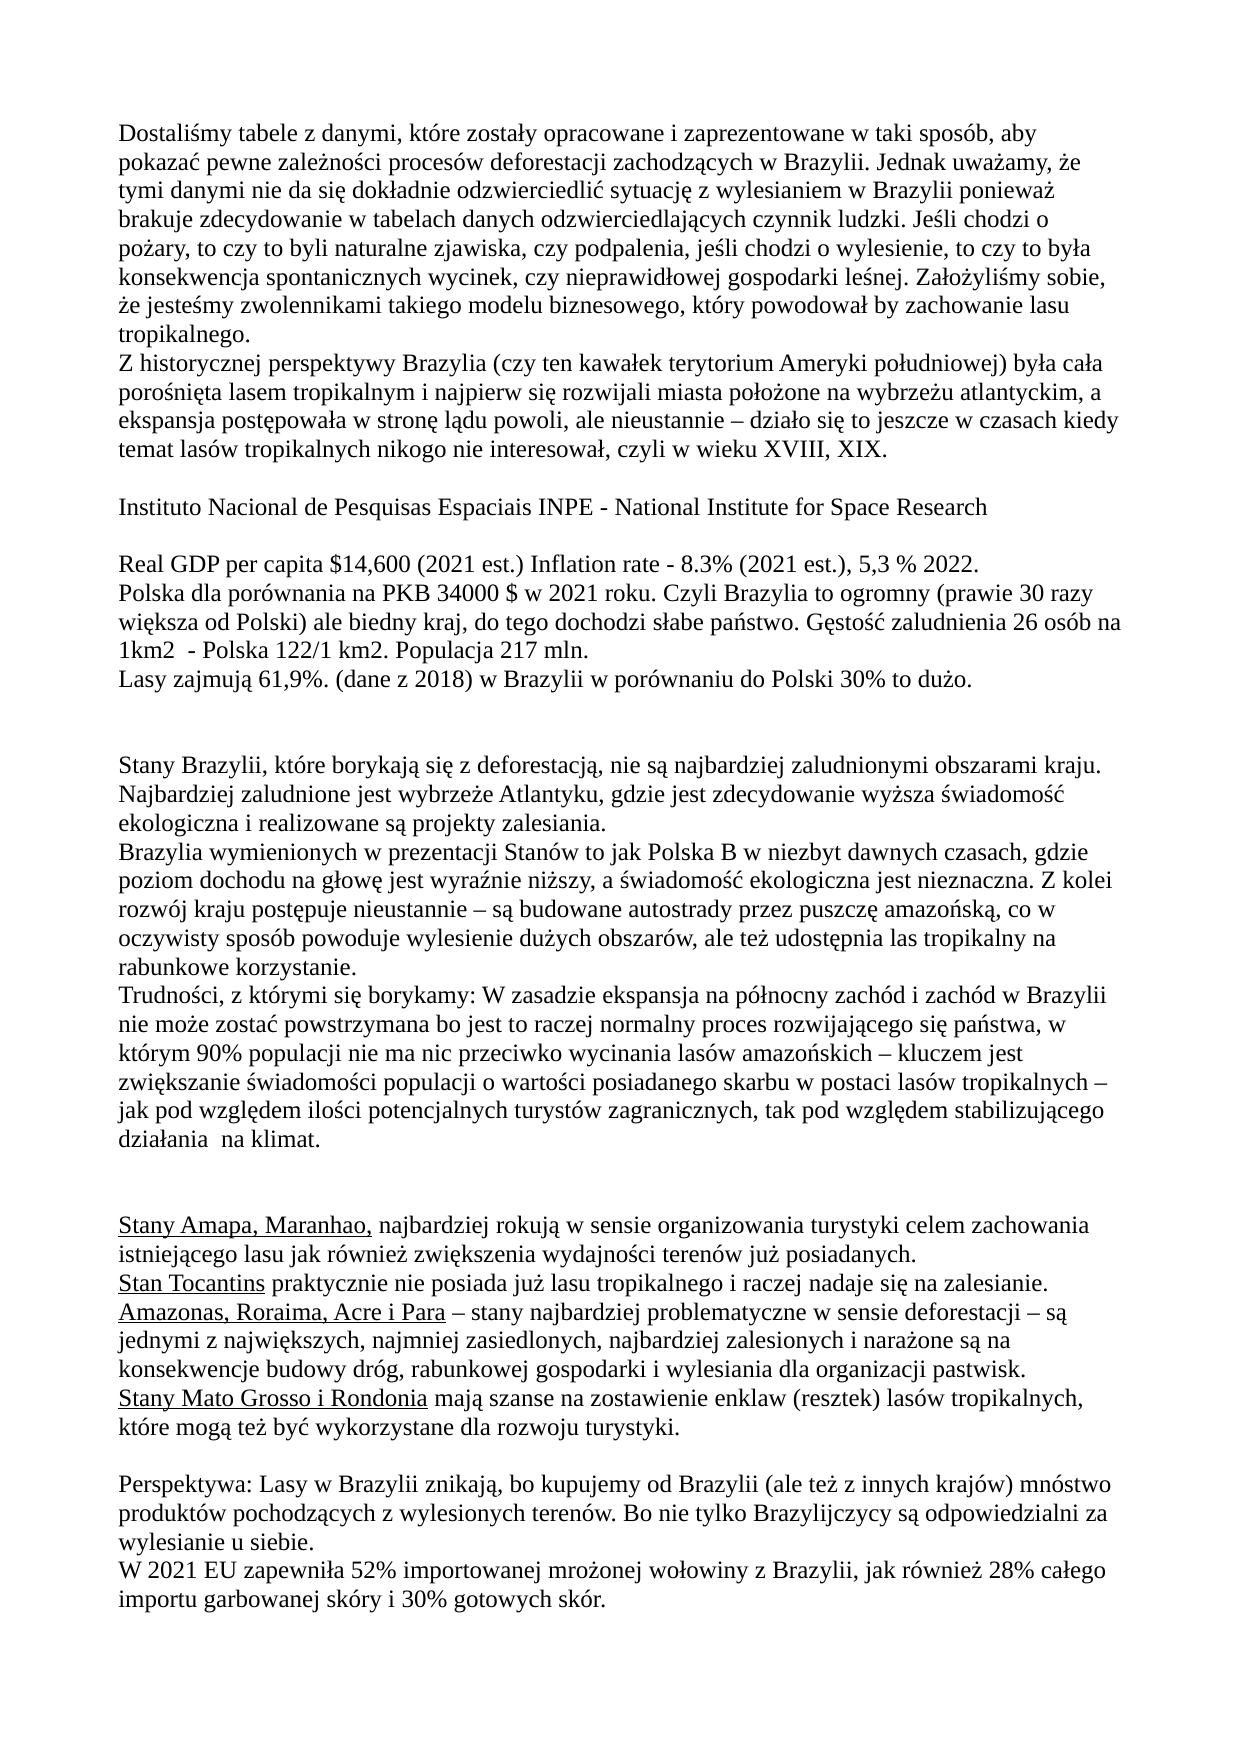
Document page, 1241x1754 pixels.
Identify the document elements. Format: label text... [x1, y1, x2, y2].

text Lasy zajmują 61,9%. (dane z 2018) w Brazylii w porównaniu do Polski 30% to dużo. [118, 664, 1122, 693]
text Stany Brazylii, które borykają się z deforestacją, nie są najbardziej zaludnionymi obszarami kraju. Najbardziej zaludnione jest wybrzeże Atlantyku, gdzie jest zdecydowanie wyższa świadomość ekologiczna i realizowane są projekty zalesiania. [118, 751, 1122, 837]
text Polska dla porównania na PKB 34000 $ w 2021 roku. Czyli Brazylia to ogromny (prawie 30 razy większa od Polski) ale biedny kraj, do tego dochodzi słabe państwo. Gęstość zaludnienia 26 osób na 1km2 - Polska 122/1 km2. Populacja 217 mln. [118, 578, 1122, 664]
text Stan Tocantins praktycznie nie posiada już lasu tropikalnego i raczej nadaje się na zalesianie. [118, 1268, 1122, 1297]
text Brazylia wymienionych w prezentacji Stanów to jak Polska B w niezbyt dawnych czasach, gdzie poziom dochodu na głowę jest wyraźnie niższy, a świadomość ekologiczna jest nieznaczna. Z kolei rozwój kraju postępuje nieustannie – są budowane autostrady przez puszczę amazońską, co w oczywisty sposób powoduje wylesienie dużych obszarów, ale też udostępnia las tropikalny na rabunkowe korzystanie. [118, 837, 1122, 981]
text Perspektywa: Lasy w Brazylii znikają, bo kupujemy od Brazylii (ale też z innych krajów) mnóstwo produktów pochodzących z wylesionych terenów. Bo nie tylko Brazylijczycy są odpowiedzialni za wylesianie u siebie. [118, 1469, 1122, 1556]
text Stany Mato Grosso i Rondonia mają szanse na zostawienie enklaw (resztek) lasów tropikalnych, które mogą też być wykorzystane dla rozwoju turystyki. [118, 1383, 1122, 1441]
text Trudności, z którymi się borykamy: W zasadzie ekspansja na północny zachód i zachód w Brazylii nie może zostać powstrzymana bo jest to raczej normalny proces rozwijającego się państwa, w którym 90% populacji nie ma nic przeciwko wycinania lasów amazońskich – kluczem jest zwiększanie świadomości populacji o wartości posiadanego skarbu w postaci lasów tropikalnych – jak pod względem ilości potencjalnych turystów zagranicznych, tak pod względem stabilizującego działania na klimat. [118, 981, 1122, 1153]
text Instituto Nacional de Pesquisas Espaciais INPE - National Institute for Space Research [118, 492, 1122, 521]
text Amazonas, Roraima, Acre i Para – stany najbardziej problematyczne w sensie deforestacji – są jednymi z największych, najmniej zasiedlonych, najbardziej zalesionych i narażone są na konsekwencje budowy dróg, rabunkowej gospodarki i wylesiania dla organizacji pastwisk. [118, 1297, 1122, 1383]
text Z historycznej perspektywy Brazylia (czy ten kawałek terytorium Ameryki południowej) była cała porośnięta lasem tropikalnym i najpierw się rozwijali miasta położone na wybrzeżu atlantyckim, a ekspansja postępowała w stronę lądu powoli, ale nieustannie – działo się to jeszcze w czasach kiedy temat lasów tropikalnych nikogo nie interesował, czyli w wieku XVIII, XIX. [118, 348, 1122, 463]
text Stany Amapa, Maranhao, najbardziej rokują w sensie organizowania turystyki celem zachowania istniejącego lasu jak również zwiększenia wydajności terenów już posiadanych. [118, 1211, 1122, 1268]
text Dostaliśmy tabele z danymi, które zostały opracowane i zaprezentowane w taki sposób, aby pokazać pewne zależności procesów deforestacji zachodzących w Brazylii. Jednak uważamy, że tymi danymi nie da się dokładnie odzwierciedlić sytuację z wylesianiem w Brazylii ponieważ brakuje zdecydowanie w tabelach danych odzwierciedlających czynnik ludzki. Jeśli chodzi o pożary, to czy to byli naturalne zjawiska, czy podpalenia, jeśli chodzi o wylesienie, to czy to była konsekwencja spontanicznych wycinek, czy nieprawidłowej gospodarki leśnej. Założyliśmy sobie, że jesteśmy zwolennikami takiego modelu biznesowego, który powodował by zachowanie lasu tropikalnego. [118, 118, 1122, 348]
text Real GDP per capita $14,600 (2021 est.) Inflation rate - 8.3% (2021 est.), 5,3 % 2022. [118, 549, 1122, 578]
text W 2021 EU zapewniła 52% importowanej mrożonej wołowiny z Brazylii, jak również 28% całego importu garbowanej skóry i 30% gotowych skór. [118, 1556, 1122, 1613]
